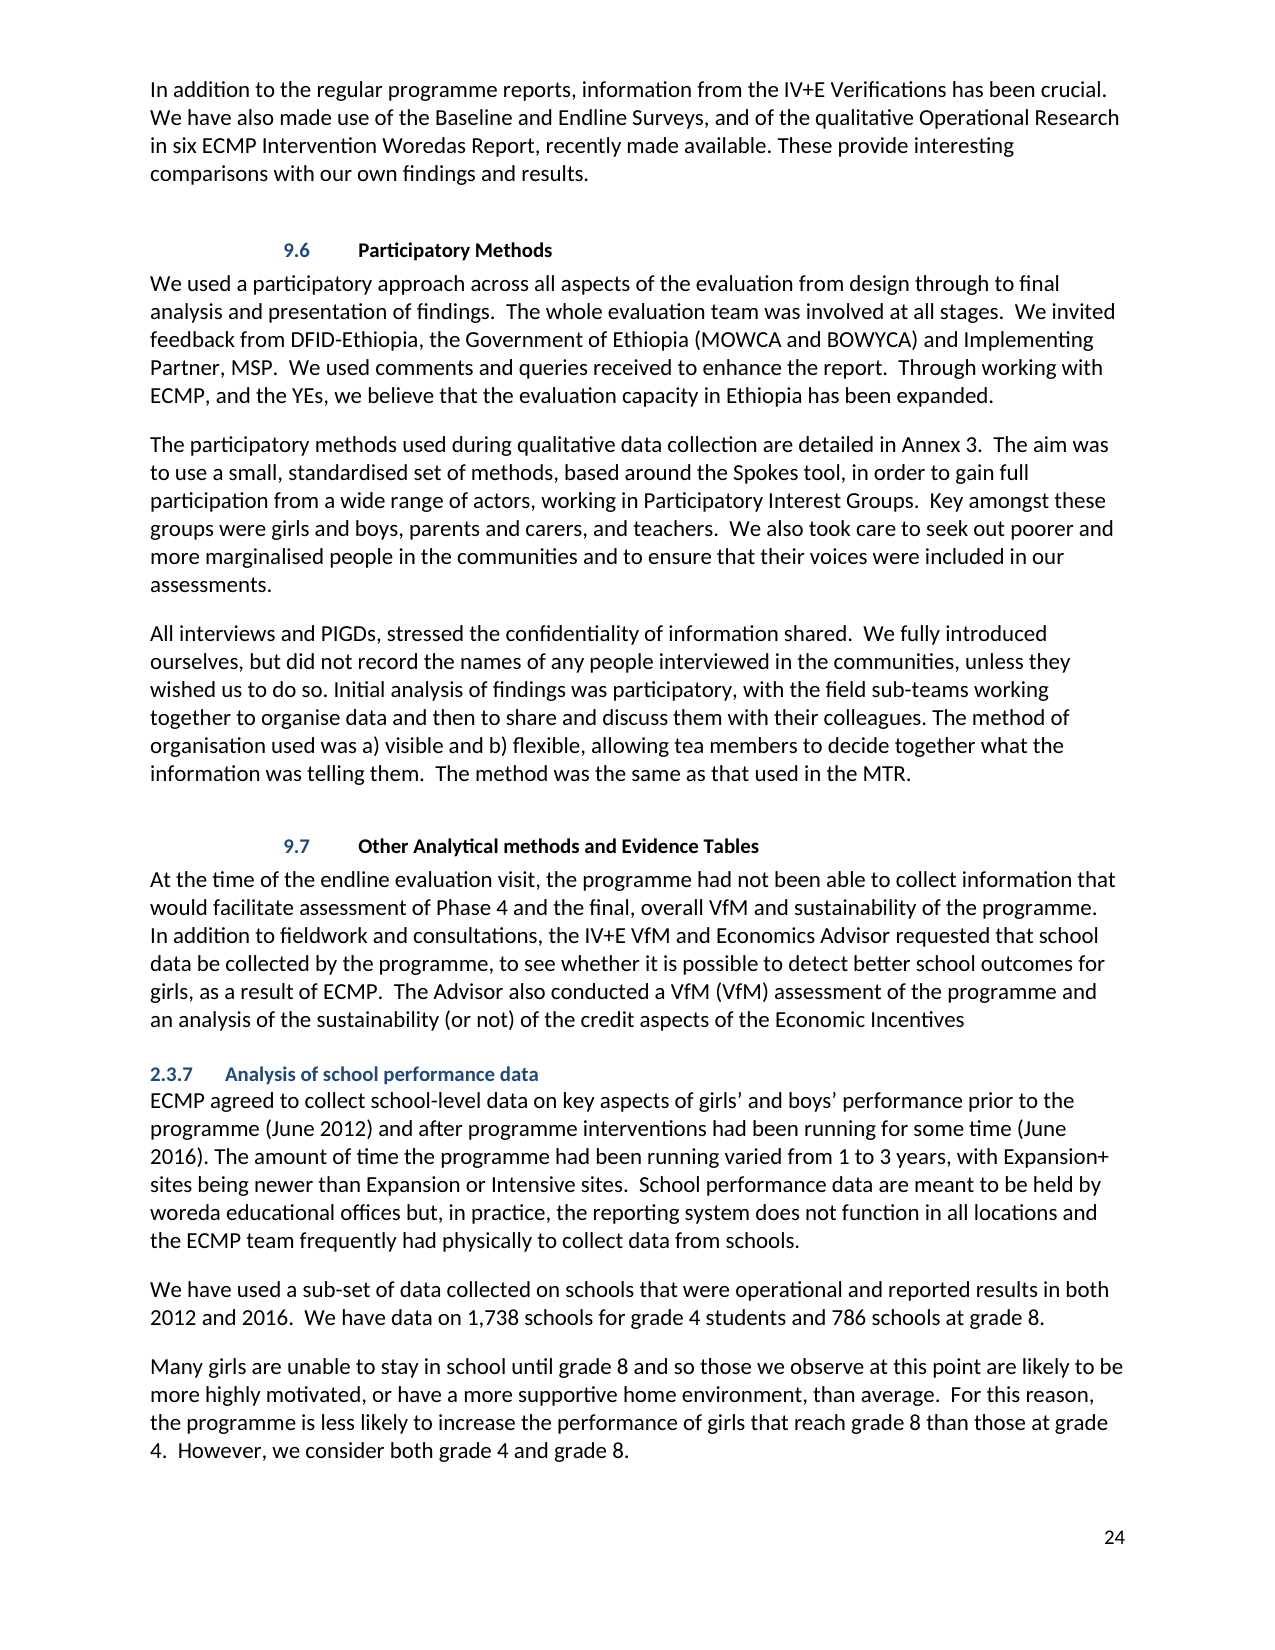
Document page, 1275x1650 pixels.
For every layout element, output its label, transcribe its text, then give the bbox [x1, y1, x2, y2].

text We used a participatory approach across all aspects of the evaluation from design through to final analysis and presentation of findings. The whole evaluation team was involved at all stages. We invited feedback from DFID-Ethiopia, the Government of Ethiopia (MOWCA and BOWYCA) and Implementing Partner, MSP. We used comments and queries received to enhance the report. Through working with ECMP, and the YEs, we believe that the evaluation capacity in Ethiopia has been expanded. [150, 269, 1125, 409]
subtitle Other Analytical methods and Evidence Tables [283, 833, 1125, 858]
text All interviews and PIGDs, stressed the confidentiality of information shared. We fully introduced ourselves, but did not record the names of any people interviewed in the communities, unless they wished us to do so. Initial analysis of findings was participatory, with the field sub-teams working together to organise data and then to share and discuss them with their colleagues. The method of organisation used was a) visible and b) flexible, allowing tea members to decide together what the information was telling them. The method was the same as that used in the MTR. [150, 619, 1125, 787]
text 2.3.7 Analysis of school performance data [150, 1061, 1125, 1086]
text At the time of the endline evaluation visit, the programme had not been able to collect information that would facilitate assessment of Phase 4 and the final, overall VfM and sustainability of the programme. In addition to fieldwork and consultations, the IV+E VfM and Economics Advisor requested that school data be collected by the programme, to see whether it is possible to detect better school outcomes for girls, as a result of ECMP. The Advisor also conducted a VfM (VfM) assessment of the programme and an analysis of the sustainability (or not) of the credit aspects of the Economic Incentives [150, 865, 1125, 1033]
subtitle Participatory Methods [283, 237, 1125, 263]
text In addition to the regular programme reports, information from the IV+E Verifications has been crucial. We have also made use of the Baseline and Endline Surveys, and of the qualitative Operational Research in six ECMP Intervention Woredas Report, recently made available. These provide interesting comparisons with our own findings and results. [150, 75, 1125, 187]
text The participatory methods used during qualitative data collection are detailed in Annex 3. The aim was to use a small, standardised set of methods, based around the Spokes tool, in order to gain full participation from a wide range of actors, working in Participatory Interest Groups. Key amongst these groups were girls and boys, parents and carers, and teachers. We also took care to seek out poorer and more marginalised people in the communities and to ensure that their voices were included in our assessments. [150, 430, 1125, 598]
text We have used a sub-set of data collected on schools that were operational and reported results in both 2012 and 2016. We have data on 1,738 schools for grade 4 students and 786 schools at grade 8. [150, 1275, 1125, 1331]
text ECMP agreed to collect school-level data on key aspects of girls’ and boys’ performance prior to the programme (June 2012) and after programme interventions had been running for some time (June 2016). The amount of time the programme had been running varied from 1 to 3 years, with Expansion+ sites being newer than Expansion or Intensive sites. School performance data are meant to be held by woreda educational offices but, in practice, the reporting system does not function in all locations and the ECMP team frequently had physically to collect data from schools. [150, 1086, 1125, 1254]
text Many girls are unable to stay in school until grade 8 and so those we observe at this point are likely to be more highly motivated, or have a more supportive home environment, than average. For this reason, the programme is less likely to increase the performance of girls that reach grade 8 than those at grade 4. However, we consider both grade 4 and grade 8. [150, 1352, 1125, 1464]
